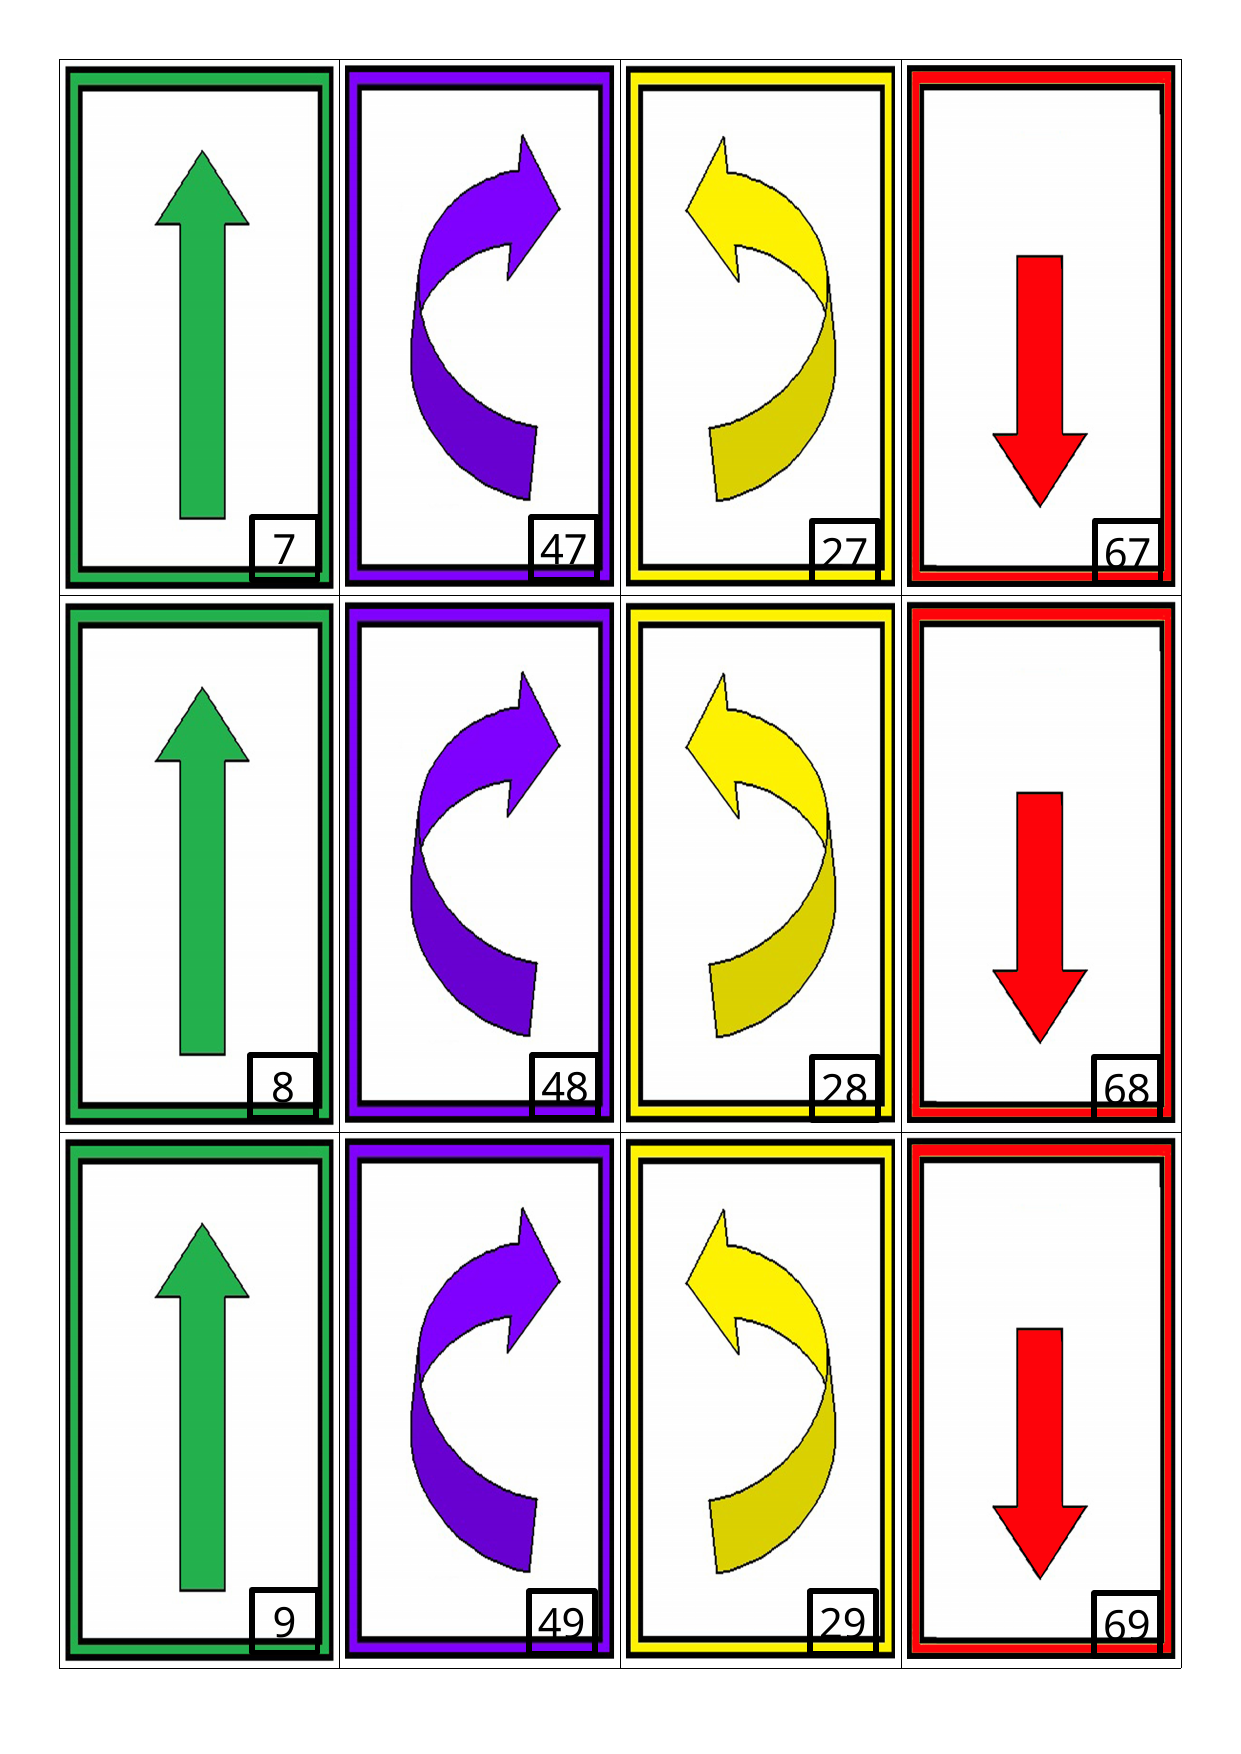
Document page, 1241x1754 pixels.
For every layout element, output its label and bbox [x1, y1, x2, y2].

table_header [340, 60, 620, 595]
table_cell [621, 1133, 901, 1668]
picture [625, 65, 895, 587]
table_cell [340, 596, 620, 1132]
picture [625, 601, 895, 1123]
table_cell [621, 596, 901, 1132]
picture [64, 1137, 334, 1662]
table_header [621, 60, 901, 595]
picture [345, 601, 615, 1123]
picture [345, 65, 615, 587]
picture [906, 1137, 1176, 1659]
picture [345, 1137, 615, 1659]
table_cell [60, 1133, 339, 1668]
picture [64, 65, 334, 590]
table_cell [60, 596, 339, 1132]
table_cell [902, 596, 1181, 1132]
table_cell [902, 1133, 1181, 1668]
picture [625, 1137, 895, 1659]
table_cell [340, 1133, 620, 1668]
picture [815, 1060, 875, 1117]
picture [1097, 1596, 1157, 1653]
picture [906, 601, 1176, 1123]
table_header [60, 60, 339, 595]
picture [906, 65, 1176, 587]
table_header [902, 60, 1181, 595]
picture [64, 601, 334, 1126]
